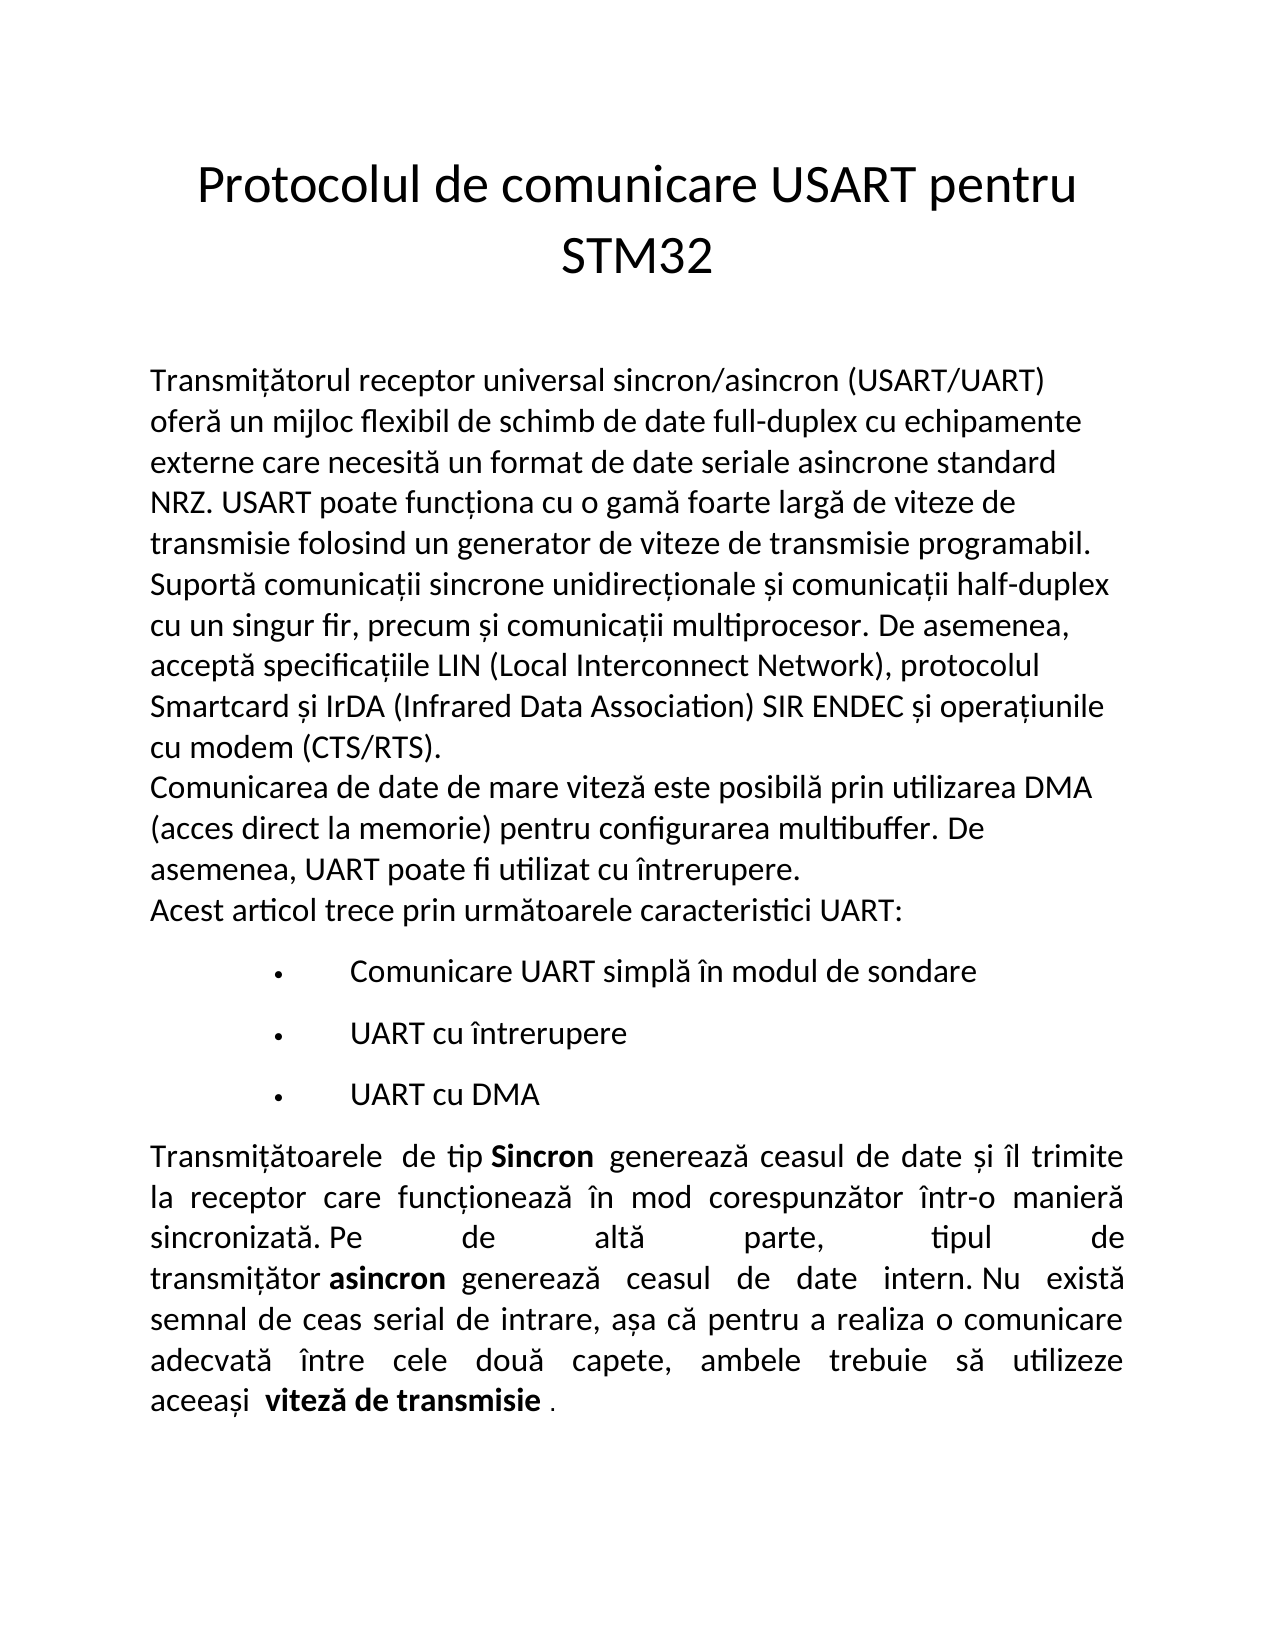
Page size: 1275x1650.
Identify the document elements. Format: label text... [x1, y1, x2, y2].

text Transmițătorul receptor universal sincron/asincron (USART/UART) oferă un mijloc flexibil de schimb de date full-duplex cu echipamente externe care necesită un format de date seriale asincrone standard NRZ. USART poate funcționa cu o gamă foarte largă de viteze de transmisie folosind un generator de viteze de transmisie programabil. Suportă comunicații sincrone unidirecționale și comunicații half-duplex cu un singur fir, precum și comunicații multiprocesor. De asemenea, acceptă specificațiile LIN (Local Interconnect Network), protocolul Smartcard și IrDA (Infrared Data Association) SIR ENDEC și operațiunile cu modem (CTS/RTS). Comunicarea de date de mare viteză este posibilă prin utilizarea DMA (acces direct la memorie) pentru configurarea multibuffer. De asemenea, UART poate fi utilizat cu întrerupere. Acest articol trece prin următoarele caracteristici UART: [150, 359, 1125, 929]
list UART cu întrerupere [275, 1012, 1125, 1053]
list Comunicare UART simplă în modul de sondare [275, 950, 1125, 991]
text Transmițătoarele de tip Sincron generează ceasul de date și îl trimite la receptor care funcționează în mod corespunzător într-o manieră sincronizată. Pe de altă parte, tipul de transmițător asincron generează ceasul de date intern. Nu există semnal de ceas serial de intrare, așa că pentru a realiza o comunicare adecvată între cele două capete, ambele trebuie să utilizeze aceeași viteză de transmisie . [150, 1135, 1125, 1420]
list UART cu DMA [275, 1073, 1125, 1114]
text Protocolul de comunicare USART pentru STM32 [150, 150, 1125, 287]
